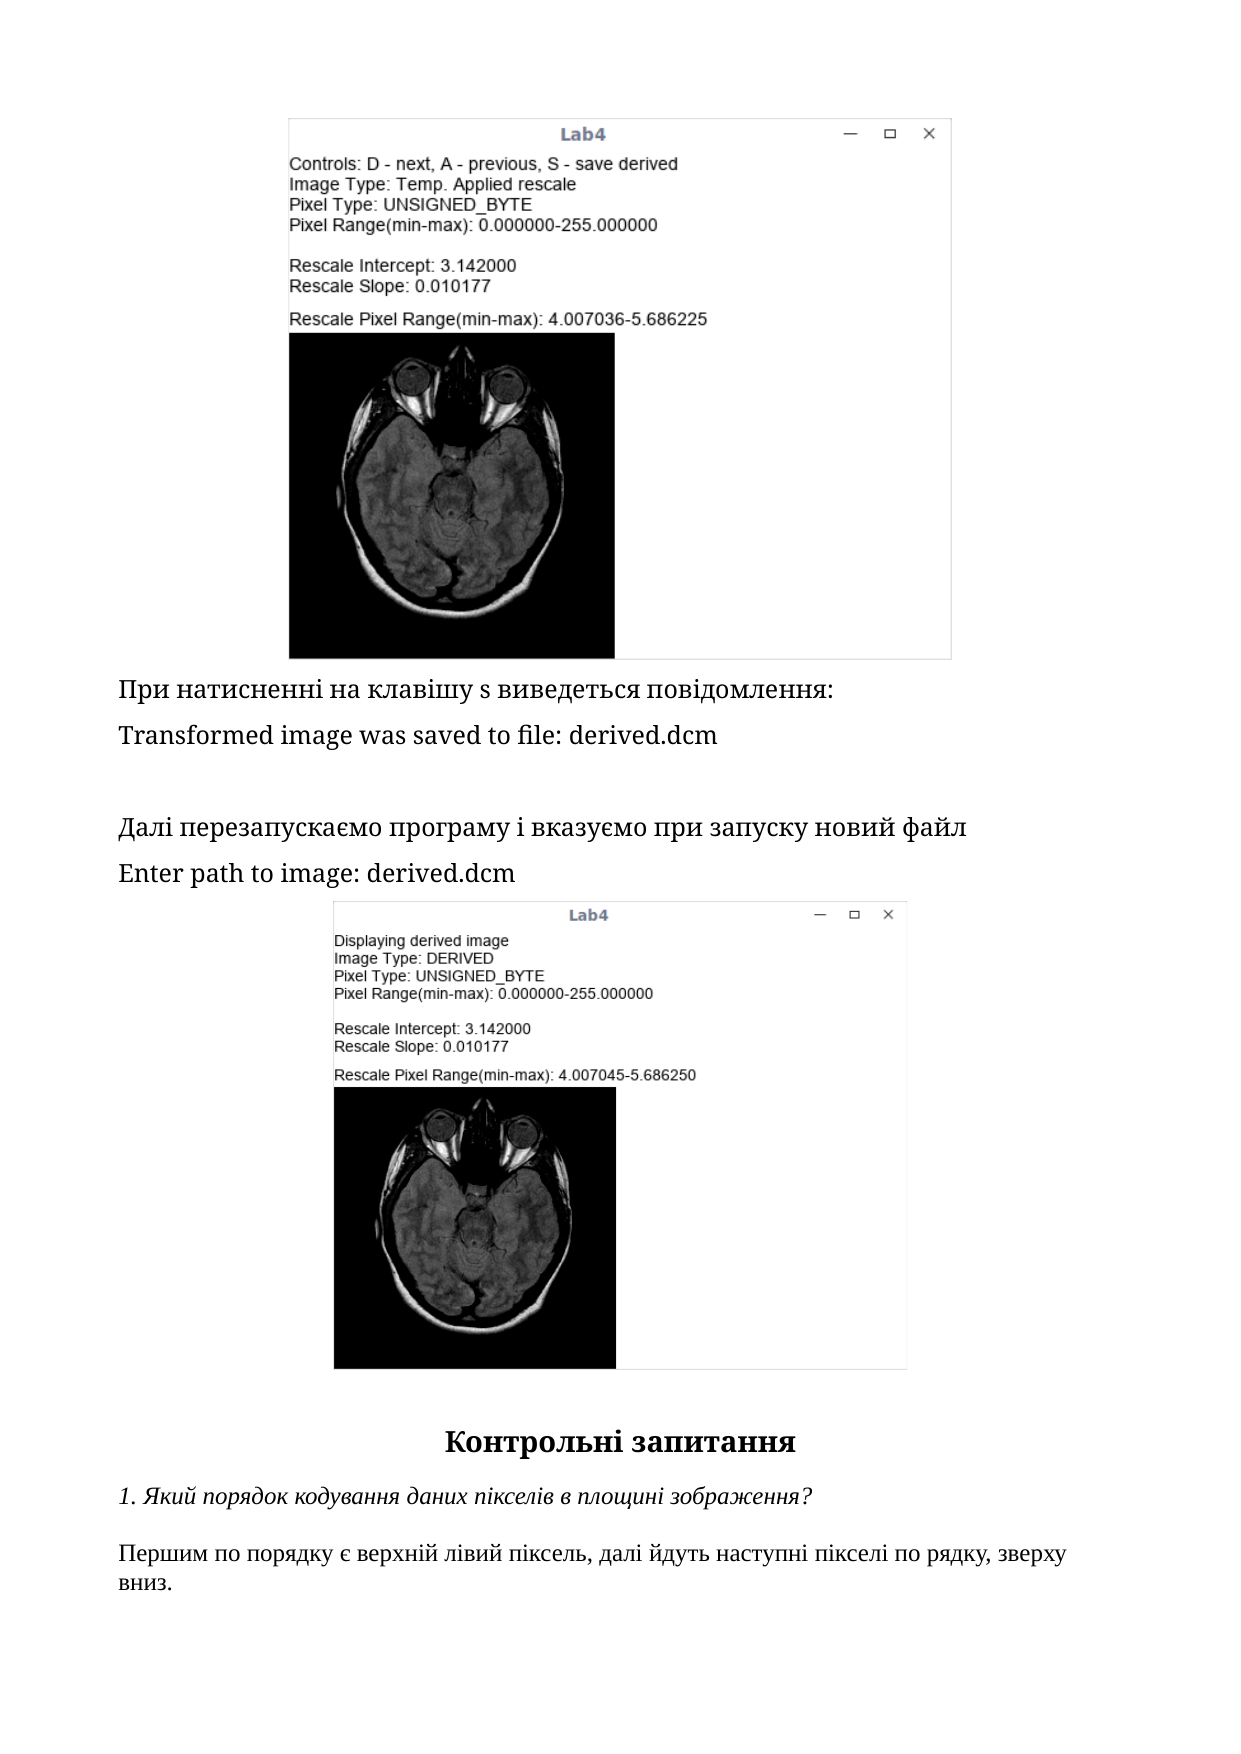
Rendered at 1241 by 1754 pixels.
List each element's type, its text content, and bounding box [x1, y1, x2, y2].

text Transformed image was saved to file: derived.dcm [118, 717, 1122, 752]
picture [333, 901, 908, 1370]
text Першим по порядку є верхній лівий піксель, далі йдуть наступні пікселі по рядку, зверху вниз. [118, 1538, 1122, 1596]
text При натисненні на клавішу s виведеться повідомлення: [118, 672, 1122, 706]
text Контрольні запитання [118, 1421, 1122, 1461]
text 1. Який порядок кодування даних пікселів в площині зображення? [118, 1481, 1122, 1510]
text Далі перезапускаємо програму і вказуємо при запуску новий файл [118, 809, 1122, 843]
picture [288, 118, 952, 660]
text Enter path to image: derived.dcm [118, 855, 1122, 889]
